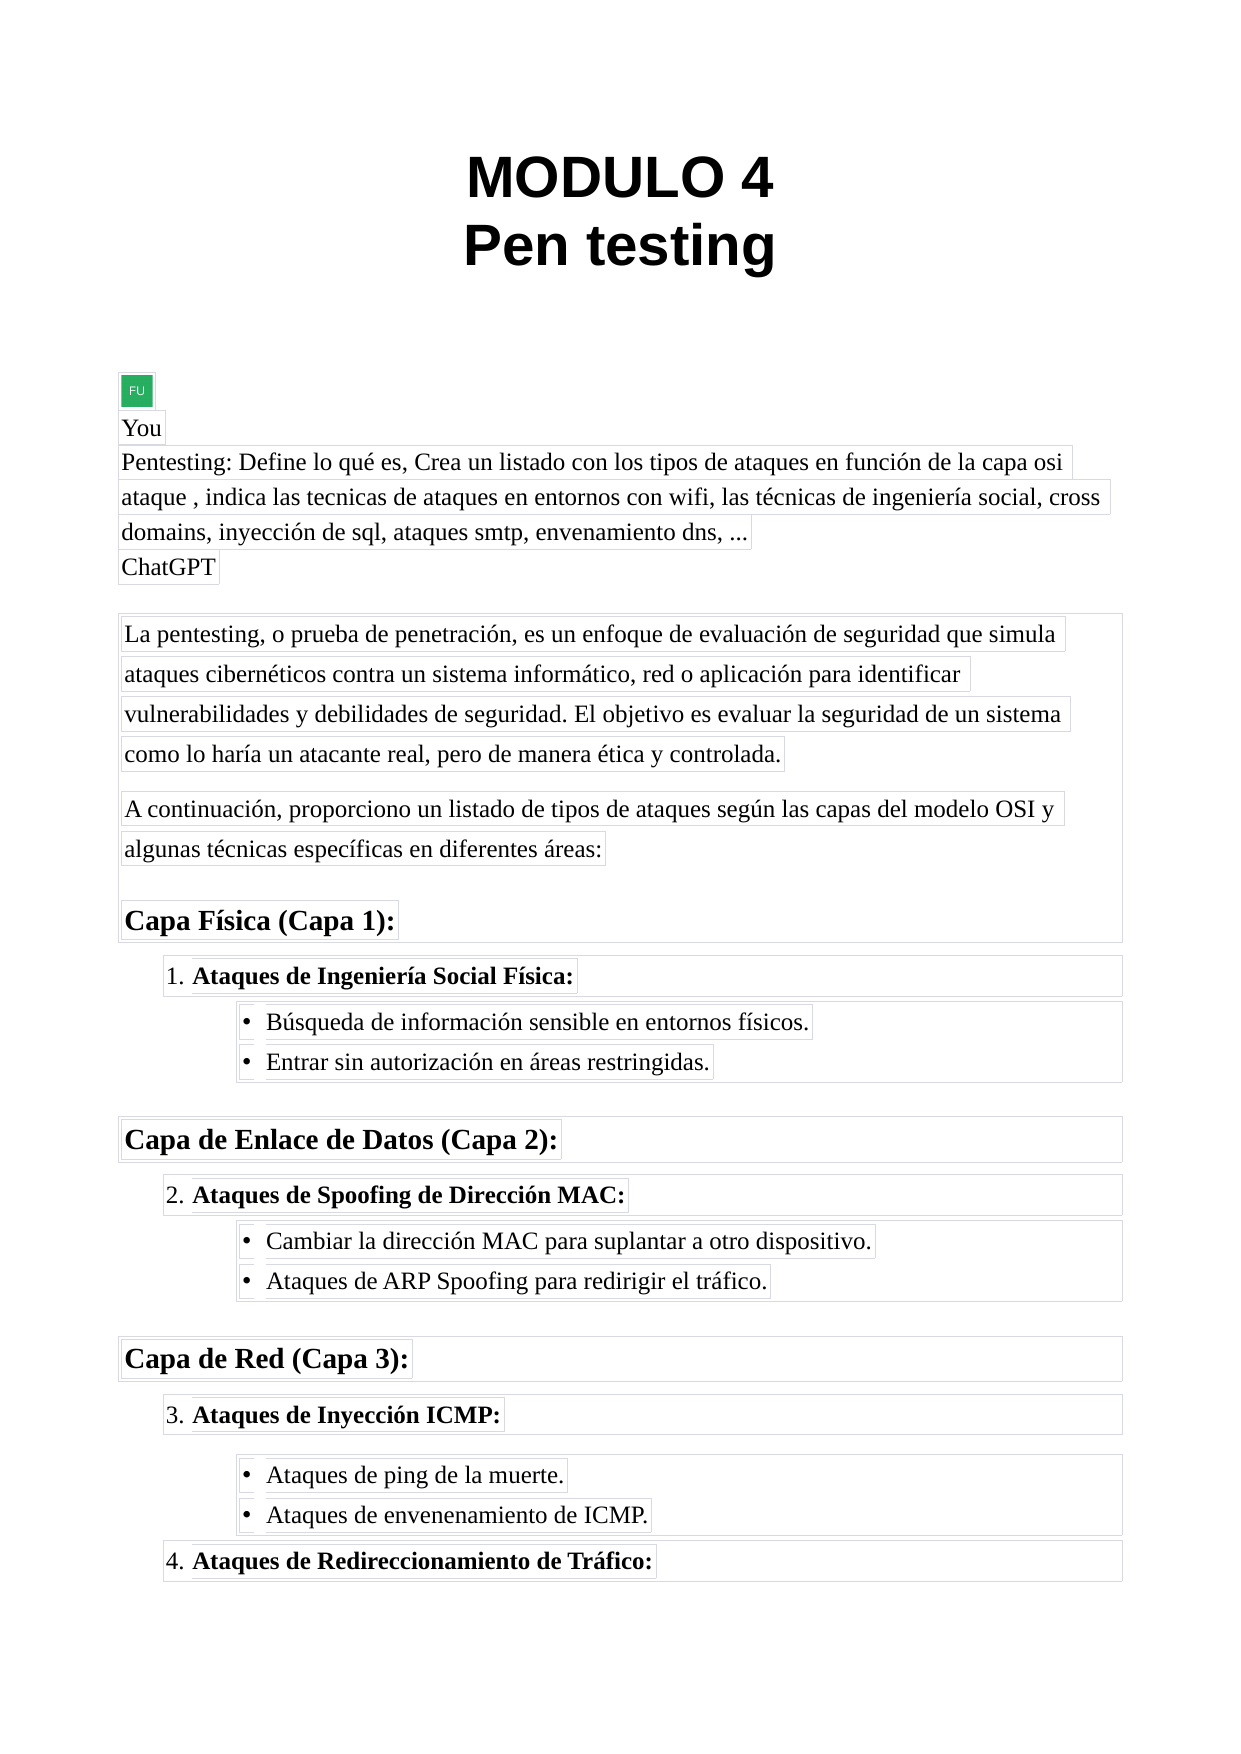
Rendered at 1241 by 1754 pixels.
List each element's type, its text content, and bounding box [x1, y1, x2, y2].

text La pentesting, o prueba de penetración, es un enfoque de evaluación de seguridad que simula ataques cibernéticos contra un sistema informático, red o aplicación para identificar vulnerabilidades y debilidades de seguridad. El objetivo es evaluar la seguridad de un sistema como lo haría un atacante real, pero de manera ética y controlada. [119, 614, 1122, 771]
list Búsqueda de información sensible en entornos físicos. [237, 1002, 1122, 1039]
text [166, 410, 1122, 444]
list Ataques de Spoofing de Dirección MAC: [164, 1175, 1122, 1215]
list Ataques de ARP Spoofing para redirigir el tráfico. [237, 1260, 1122, 1301]
title MODULO 4 Pen testing [118, 143, 1122, 277]
subtitle Capa de Enlace de Datos (Capa 2): [119, 1117, 1122, 1162]
text You [119, 411, 165, 444]
text [220, 549, 1122, 584]
list Ataques de Redireccionamiento de Tráfico: [164, 1541, 1122, 1581]
text A continuación, proporciono un listado de tipos de ataques según las capas del modelo OSI y algunas técnicas específicas en diferentes áreas: [119, 788, 1122, 866]
list Entrar sin autorización en áreas restringidas. [237, 1041, 1122, 1082]
subtitle Capa de Red (Capa 3): [119, 1337, 1122, 1381]
list Ataques de envenenamiento de ICMP. [237, 1494, 1122, 1535]
text Pentesting: Define lo qué es, Crea un listado con los tipos de ataques en función de la capa osi ataque , indica las tecnicas de ataques en entornos con wifi, las técnicas de ingeniería social, cross domains, inyección de sql, ataques smtp, envenamiento dns, ... [119, 444, 1122, 549]
list Ataques de Inyección ICMP: [164, 1395, 1122, 1434]
list Ataques de Ingeniería Social Física: [164, 956, 1122, 996]
subtitle Capa Física (Capa 1): [119, 897, 1122, 942]
list Ataques de ping de la muerte. [237, 1455, 1122, 1492]
list Cambiar la dirección MAC para suplantar a otro dispositivo. [237, 1221, 1122, 1258]
text ChatGPT [119, 550, 219, 584]
picture [121, 375, 153, 407]
